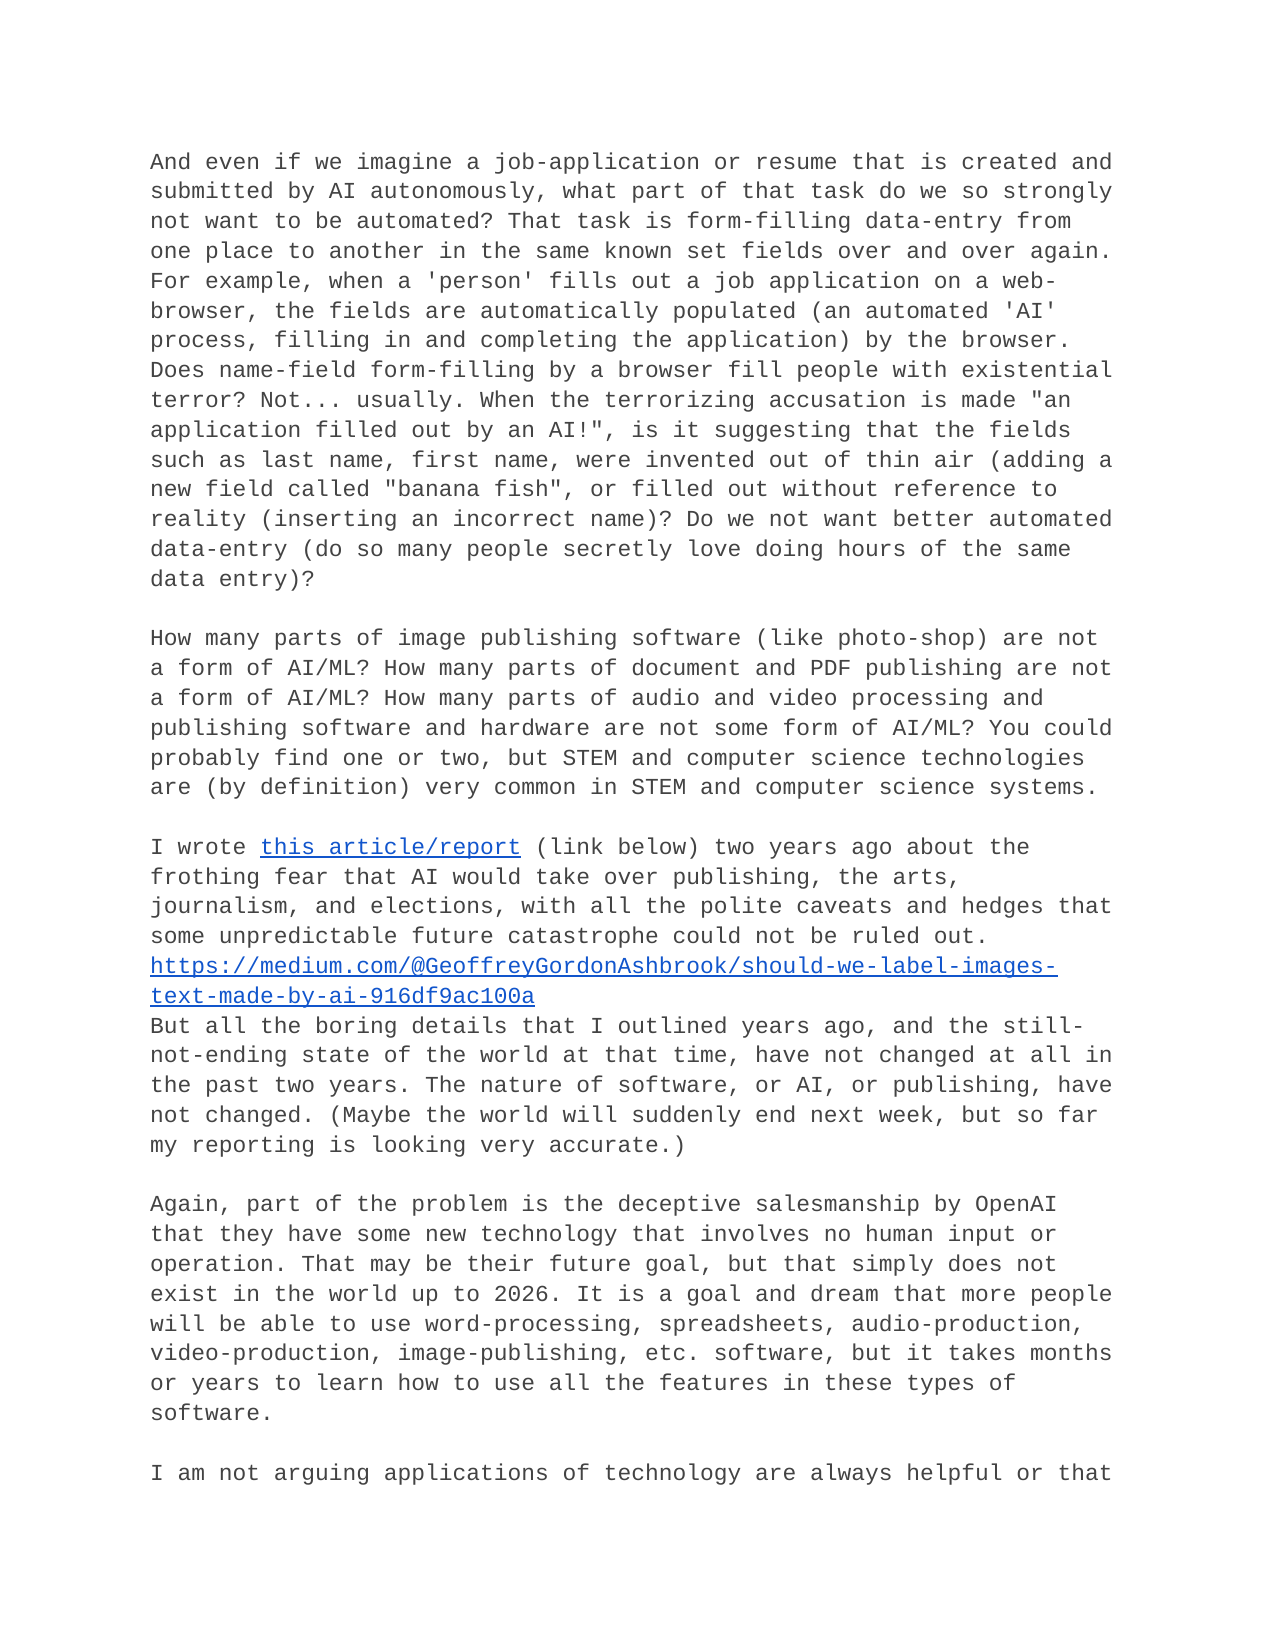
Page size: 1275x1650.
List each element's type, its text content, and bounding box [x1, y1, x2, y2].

text I am not arguing applications of technology are always helpful or that [150, 1461, 1125, 1487]
text How many parts of image publishing software (like photo-shop) are not a form of AI/ML? How many parts of document and PDF publishing are not a form of AI/ML? How many parts of audio and video processing and publishing software and hardware are not some form of AI/ML? You could probably find one or two, but STEM and computer science technologies are (by definition) very common in STEM and computer science systems. [150, 627, 1125, 802]
text I wrote this article/report (link below) two years ago about the frothing fear that AI would take over publishing, the arts, journalism, and elections, with all the polite caveats and hedges that some unpredictable future catastrophe could not be ruled out. [150, 835, 1125, 951]
text https://medium.com/@GeoffreyGordonAshbrook/should-we-label-images-text-made-by-ai-916df9ac100a [150, 954, 1125, 1010]
text And even if we imagine a job-application or resume that is created and submitted by AI autonomously, what part of that task do we so strongly not want to be automated? That task is form-filling data-entry from one place to another in the same known set fields over and over again. For example, when a 'person' fills out a job application on a web-browser, the fields are automatically populated (an automated 'AI' process, filling in and completing the application) by the browser. Does name-field form-filling by a browser fill people with existential terror? Not... usually. When the terrorizing accusation is made "an application filled out by an AI!", is it suggesting that the fields such as last name, first name, were invented out of thin air (adding a new field called "banana fish", or filled out without reference to reality (inserting an incorrect name)? Do we not want better automated data-entry (do so many people secretly love doing hours of the same data entry)? [150, 150, 1125, 593]
text But all the boring details that I outlined years ago, and the still-not-ending state of the world at that time, have not changed at all in the past two years. The nature of software, or AI, or publishing, have not changed. (Maybe the world will suddenly end next week, but so far my reporting is looking very accurate.) [150, 1014, 1125, 1159]
text Again, part of the problem is the deceptive salesmanship by OpenAI that they have some new technology that involves no human input or operation. That may be their future goal, but that simply does not exist in the world up to 2026. It is a goal and dream that more people will be able to use word-processing, spreadsheets, audio-production, video-production, image-publishing, etc. software, but it takes months or years to learn how to use all the features in these types of software. [150, 1193, 1125, 1427]
